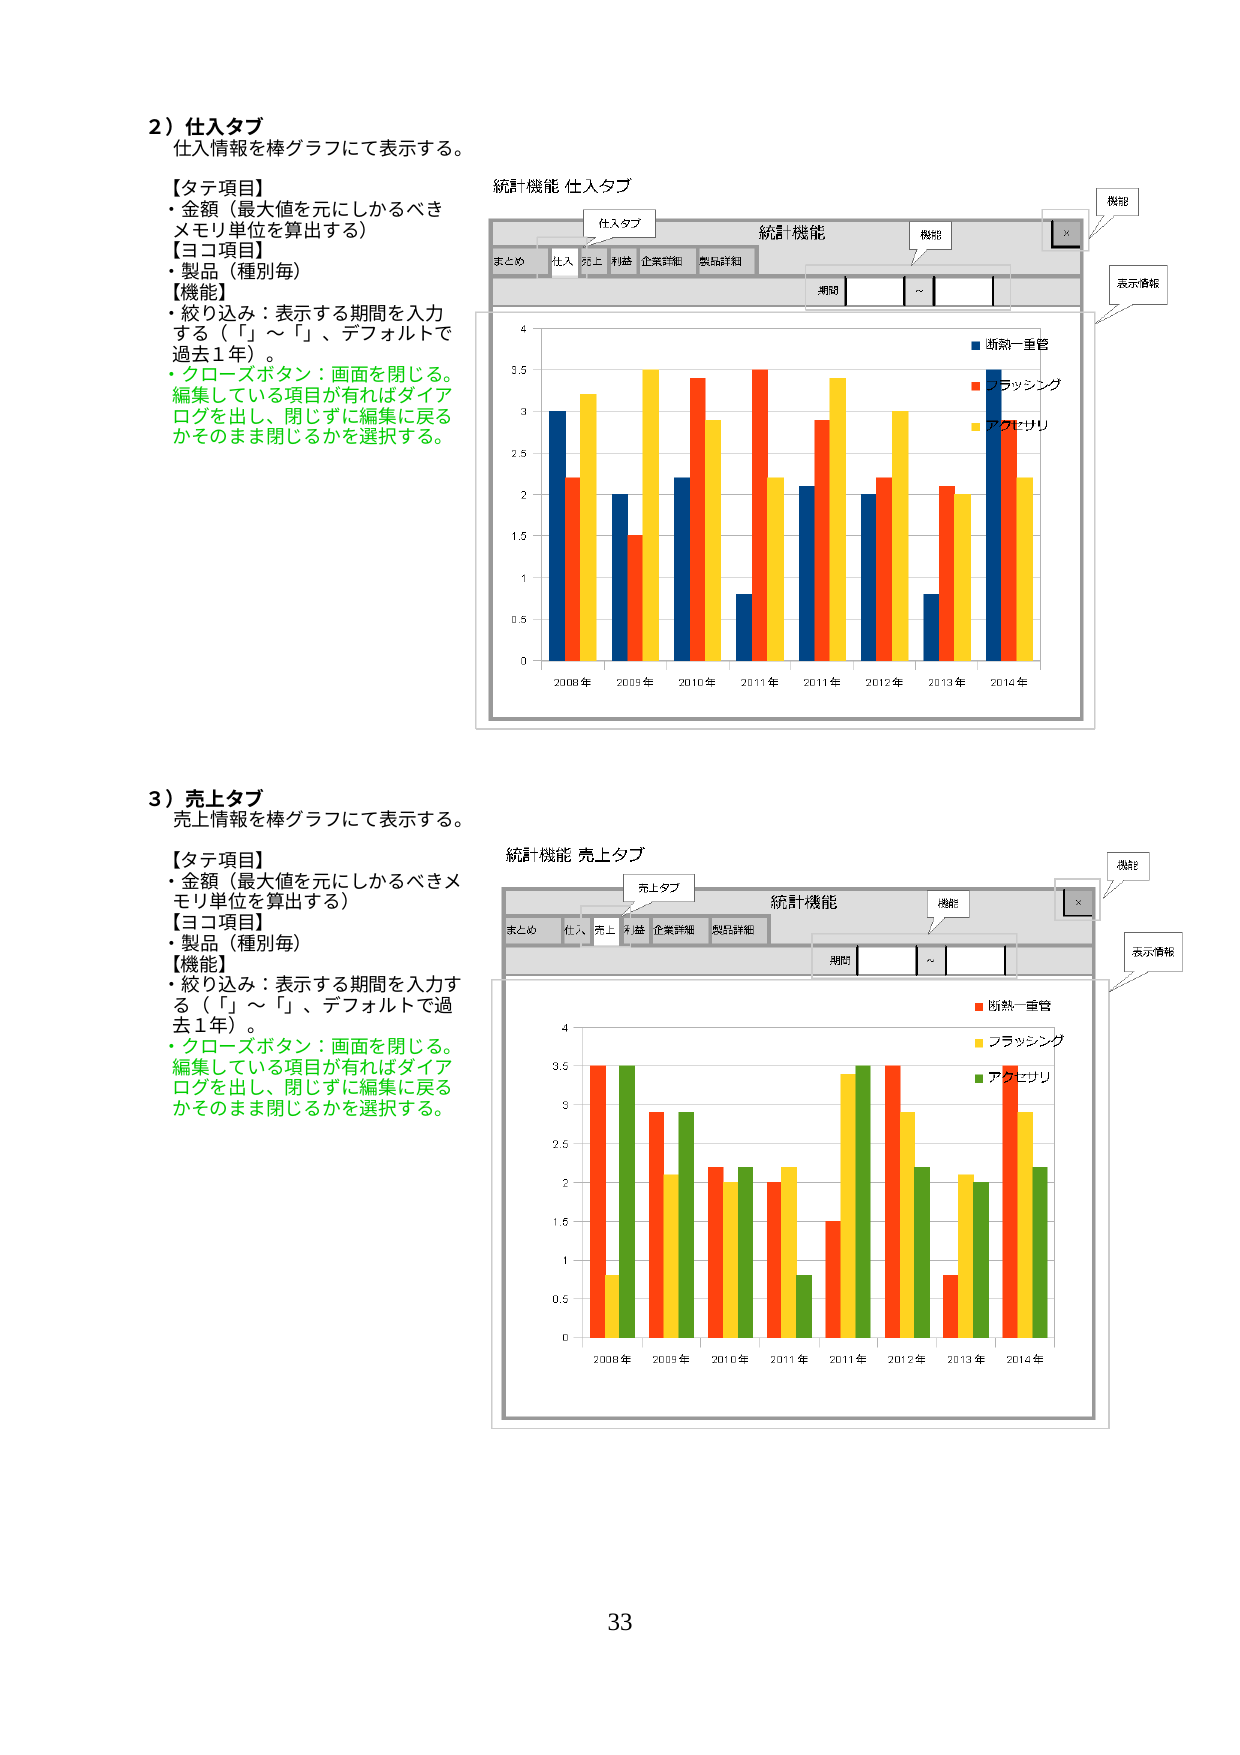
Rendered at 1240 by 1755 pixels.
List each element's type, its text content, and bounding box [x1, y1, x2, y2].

text ・クローズボタン：画面を閉じる。編集している項目が有ればダイアログを出し、閉じずに編集に戻るかそのまま閉じるかを選択する。 [162, 1037, 471, 1119]
text 【機能】 [162, 954, 471, 975]
text 【ヨコ項目】 [162, 913, 471, 934]
text 【機能】 [162, 283, 455, 303]
text ・絞り込み：表示する期間を入力する（「」～「」、デフォルトで過去１年）。 [162, 303, 455, 365]
text ・絞り込み：表示する期間を入力する（「」～「」、デフォルトで過去１年）。 [162, 975, 471, 1037]
picture [471, 844, 1201, 1447]
text ・製品（種別毎） [162, 262, 455, 283]
text 売上情報を棒グラフにて表示する。 [162, 811, 1121, 831]
text ２）仕入タブ [146, 118, 1121, 139]
picture [455, 176, 1186, 749]
text ・金額（最大値を元にしかるべきメモリ単位を算出する） [162, 872, 471, 913]
text 【タテ項目】 [162, 851, 471, 872]
text ３）売上タブ [146, 790, 1121, 811]
text ・クローズボタン：画面を閉じる。編集している項目が有ればダイアログを出し、閉じずに編集に戻るかそのまま閉じるかを選択する。 [162, 365, 455, 448]
text 【ヨコ項目】 [162, 241, 455, 262]
text 【タテ項目】 [162, 179, 455, 200]
text 仕入情報を棒グラフにて表示する。 [162, 139, 1121, 159]
text ・製品（種別毎） [162, 934, 471, 954]
text ・金額（最大値を元にしかるべきメモリ単位を算出する） [162, 200, 455, 241]
